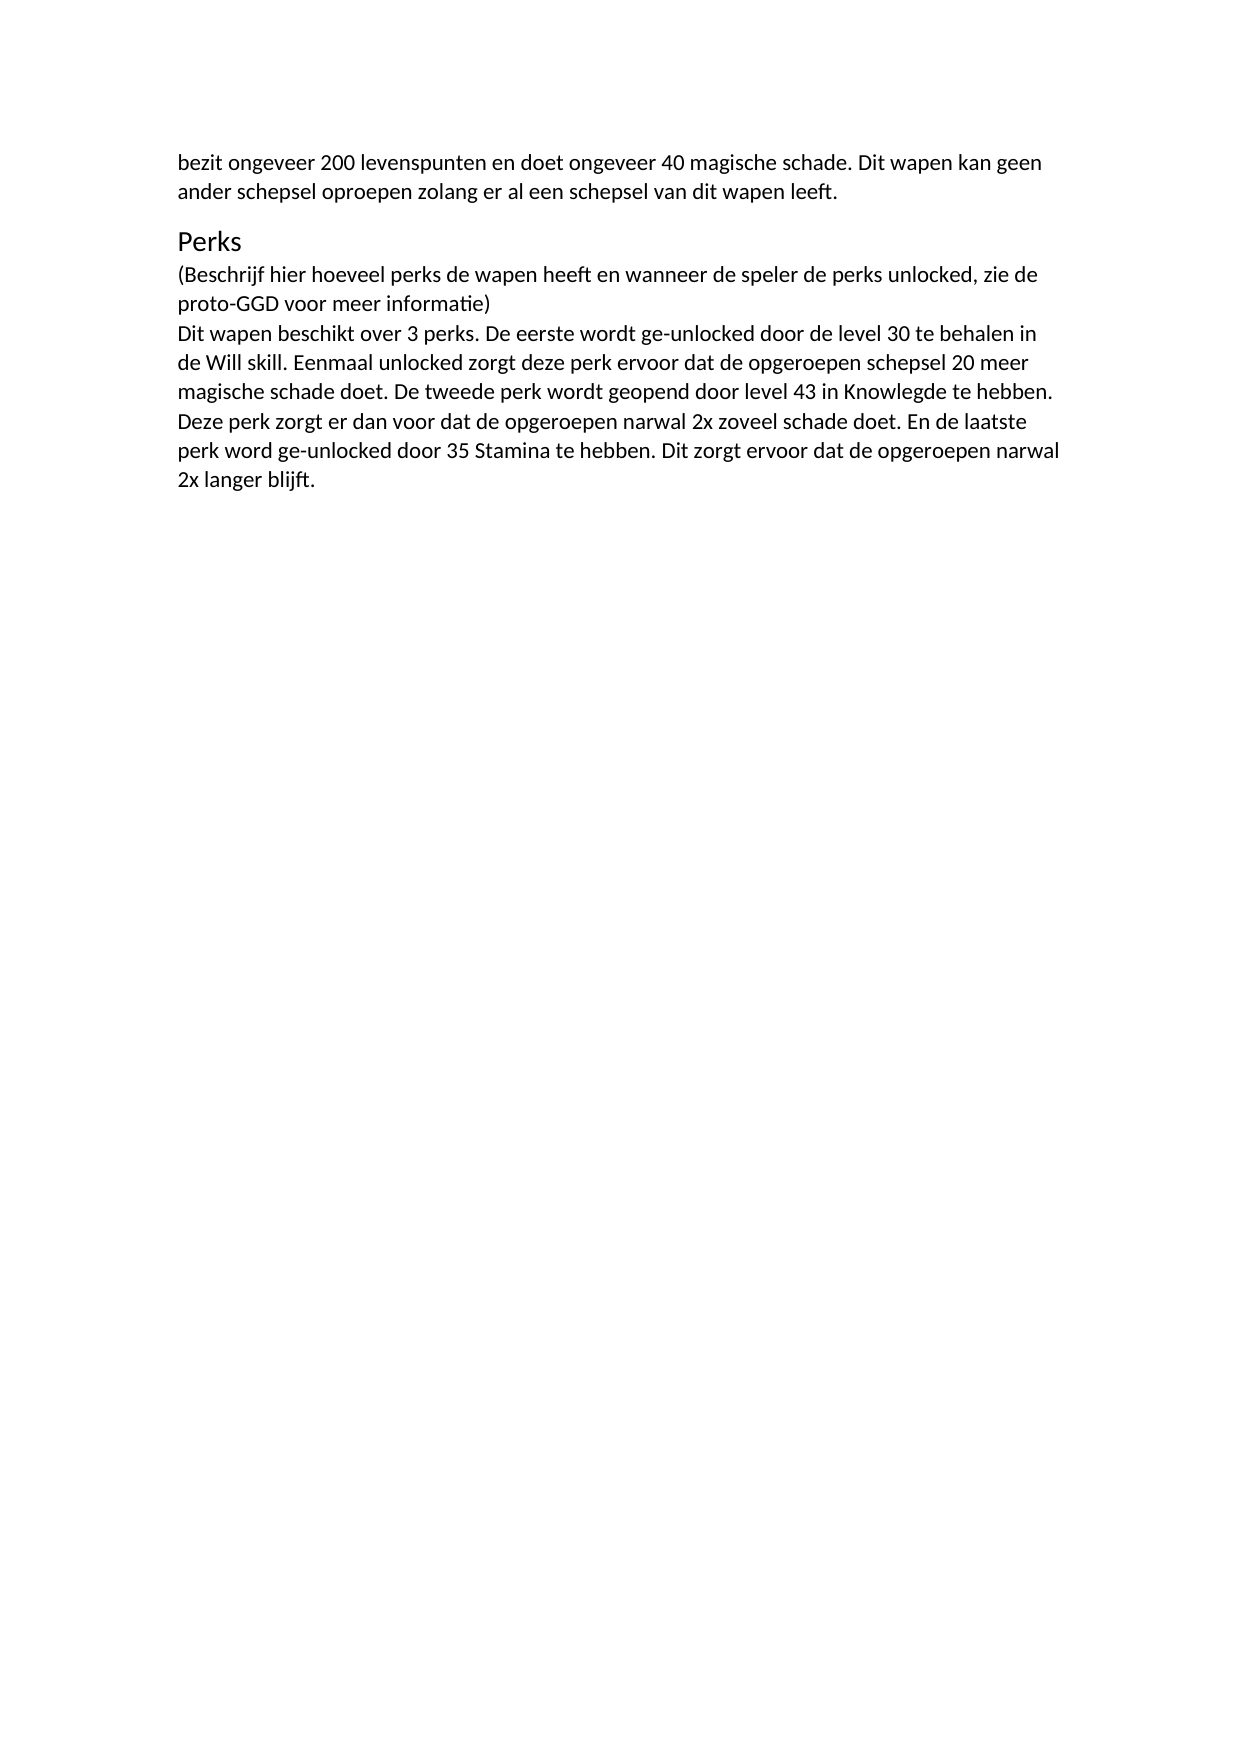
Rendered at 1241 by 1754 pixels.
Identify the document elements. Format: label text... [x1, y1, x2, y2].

text bezit ongeveer 200 levenspunten en doet ongeveer 40 magische schade. Dit wapen kan geen ander schepsel oproepen zolang er al een schepsel van dit wapen leeft. [177, 148, 1063, 205]
text Perks (Beschrijf hier hoeveel perks de wapen heeft en wanneer de speler de perks unlocked, zie de proto-GGD voor meer informatie) Dit wapen beschikt over 3 perks. De eerste wordt ge-unlocked door de level 30 te behalen in de Will skill. Eenmaal unlocked zorgt deze perk ervoor dat de opgeroepen schepsel 20 meer magische schade doet. De tweede perk wordt geopend door level 43 in Knowlegde te hebben. Deze perk zorgt er dan voor dat de opgeroepen narwal 2x zoveel schade doet. En de laatste perk word ge-unlocked door 35 Stamina te hebben. Dit zorgt ervoor dat de opgeroepen narwal 2x langer blijft. [177, 223, 1063, 494]
